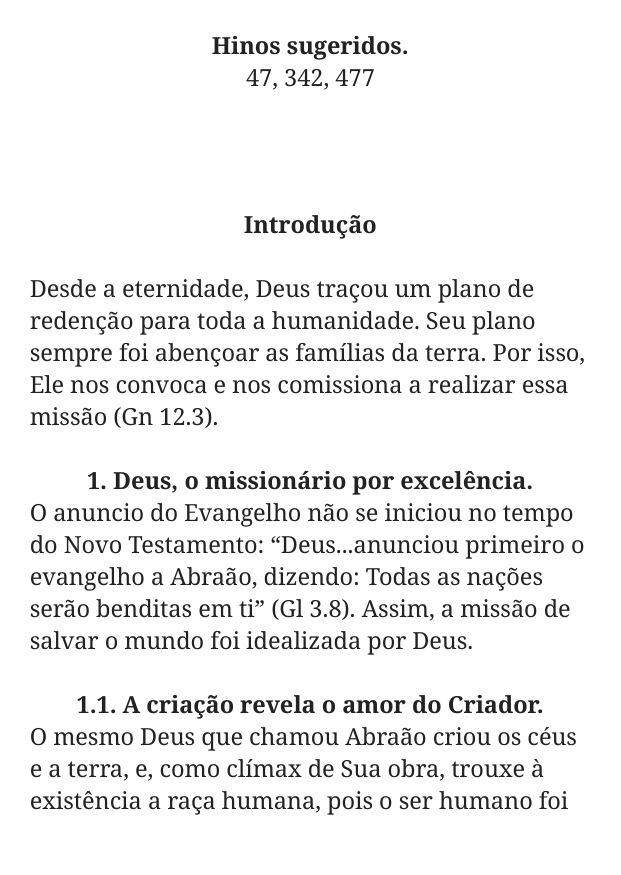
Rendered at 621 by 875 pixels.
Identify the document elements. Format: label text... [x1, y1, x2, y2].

text 1.1. A criação revela o amor do Criador. [29, 688, 591, 720]
text 47, 342, 477 [29, 61, 591, 93]
text O mesmo Deus que chamou Abraão criou os céus e a terra, e, como clímax de Sua obra, trouxe à existência a raça humana, pois o ser humano foi [29, 720, 591, 816]
text O anuncio do Evangelho não se iniciou no tempo do Novo Testamento: “Deus...anunciou primeiro o evangelho a Abraão, dizendo: Todas as nações serão benditas em ti” (Gl 3.8). Assim, a missão de salvar o mundo foi idealizada por Deus. [29, 496, 591, 656]
text Desde a eternidade, Deus traçou um plano de redenção para toda a humanidade. Seu plano sempre foi abençoar as famílias da terra. Por isso, Ele nos convoca e nos comissiona a realizar essa missão (Gn 12.3). [29, 272, 591, 432]
text 1. Deus, o missionário por excelência. [29, 464, 591, 496]
text Hinos sugeridos. [29, 29, 591, 61]
text Introdução [29, 208, 591, 240]
